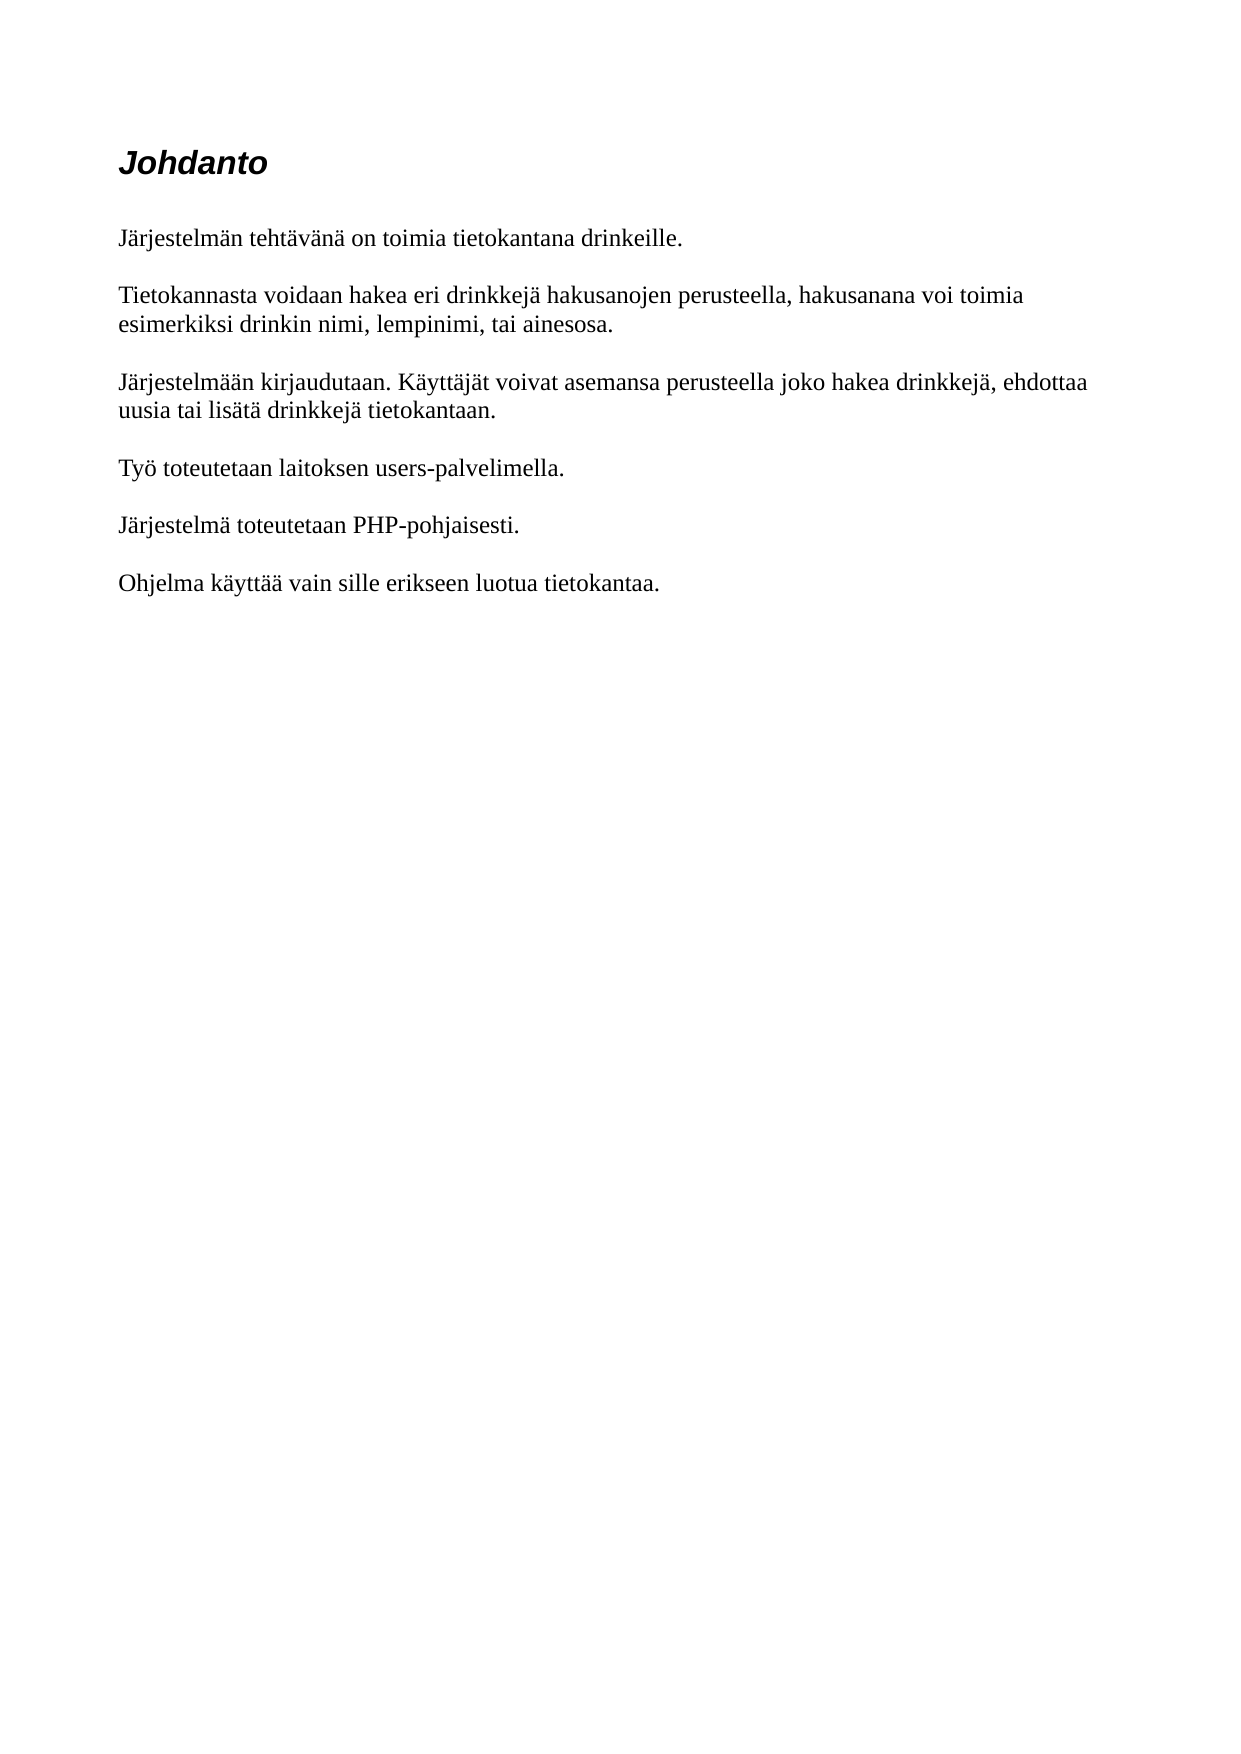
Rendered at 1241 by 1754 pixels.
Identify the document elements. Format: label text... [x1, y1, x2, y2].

text Järjestelmä toteutetaan PHP-pohjaisesti. [118, 510, 1122, 539]
text Ohjelma käyttää vain sille erikseen luotua tietokantaa. [118, 568, 1122, 597]
text Järjestelmän tehtävänä on toimia tietokantana drinkeille. [118, 223, 1122, 252]
text Järjestelmään kirjaudutaan. Käyttäjät voivat asemansa perusteella joko hakea drinkkejä, ehdottaa uusia tai lisätä drinkkejä tietokantaan. [118, 367, 1122, 424]
subtitle Johdanto [118, 143, 1122, 182]
text Tietokannasta voidaan hakea eri drinkkejä hakusanojen perusteella, hakusanana voi toimia esimerkiksi drinkin nimi, lempinimi, tai ainesosa. [118, 280, 1122, 338]
text Työ toteutetaan laitoksen users-palvelimella. [118, 453, 1122, 482]
